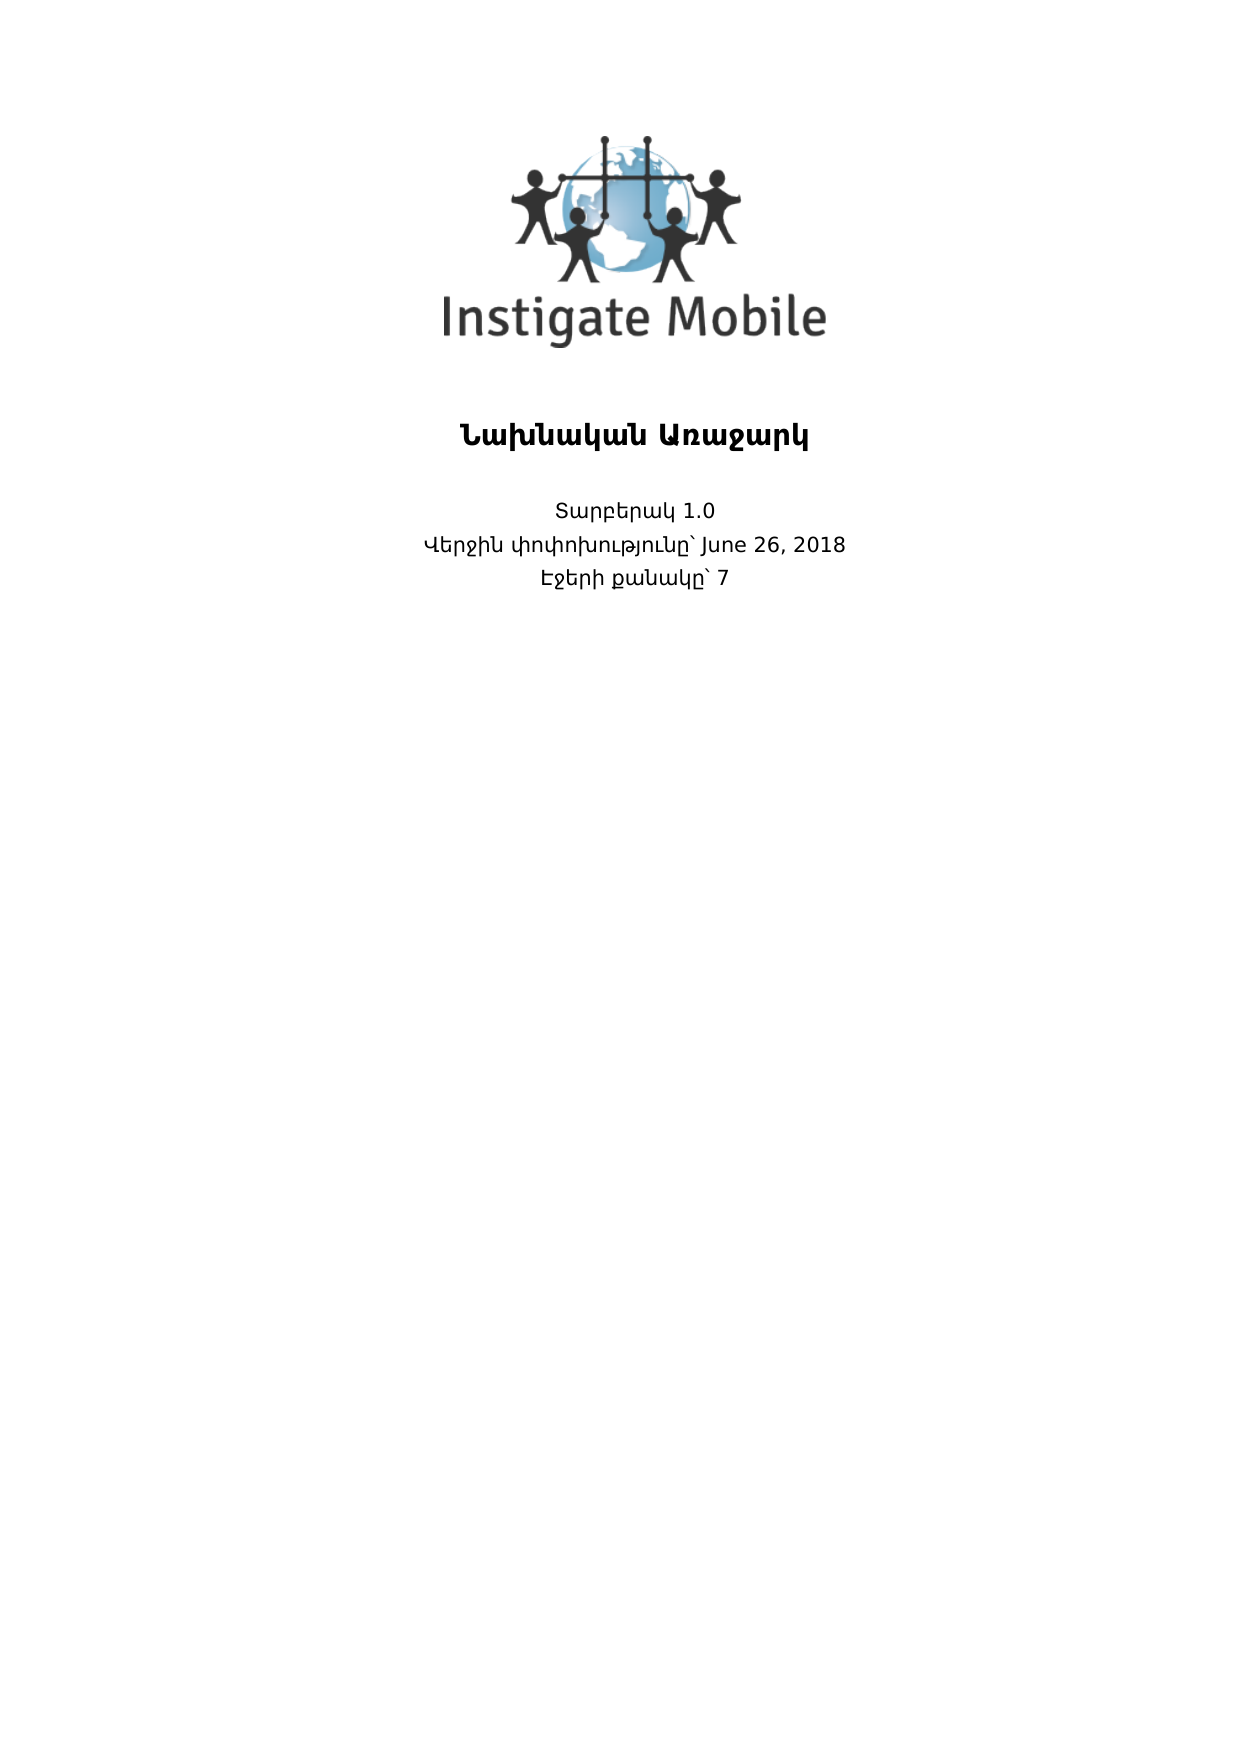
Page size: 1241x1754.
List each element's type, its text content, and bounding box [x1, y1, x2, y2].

picture [444, 136, 826, 348]
text Վերջին փոփոխությունը՝ June 26, 2018 [148, 533, 1122, 557]
text Տարբերակ 1.0 [148, 499, 1122, 523]
text Էջերի քանակը՝ 7 [148, 566, 1122, 591]
title Նախնական Առաջարկ [148, 419, 1122, 453]
